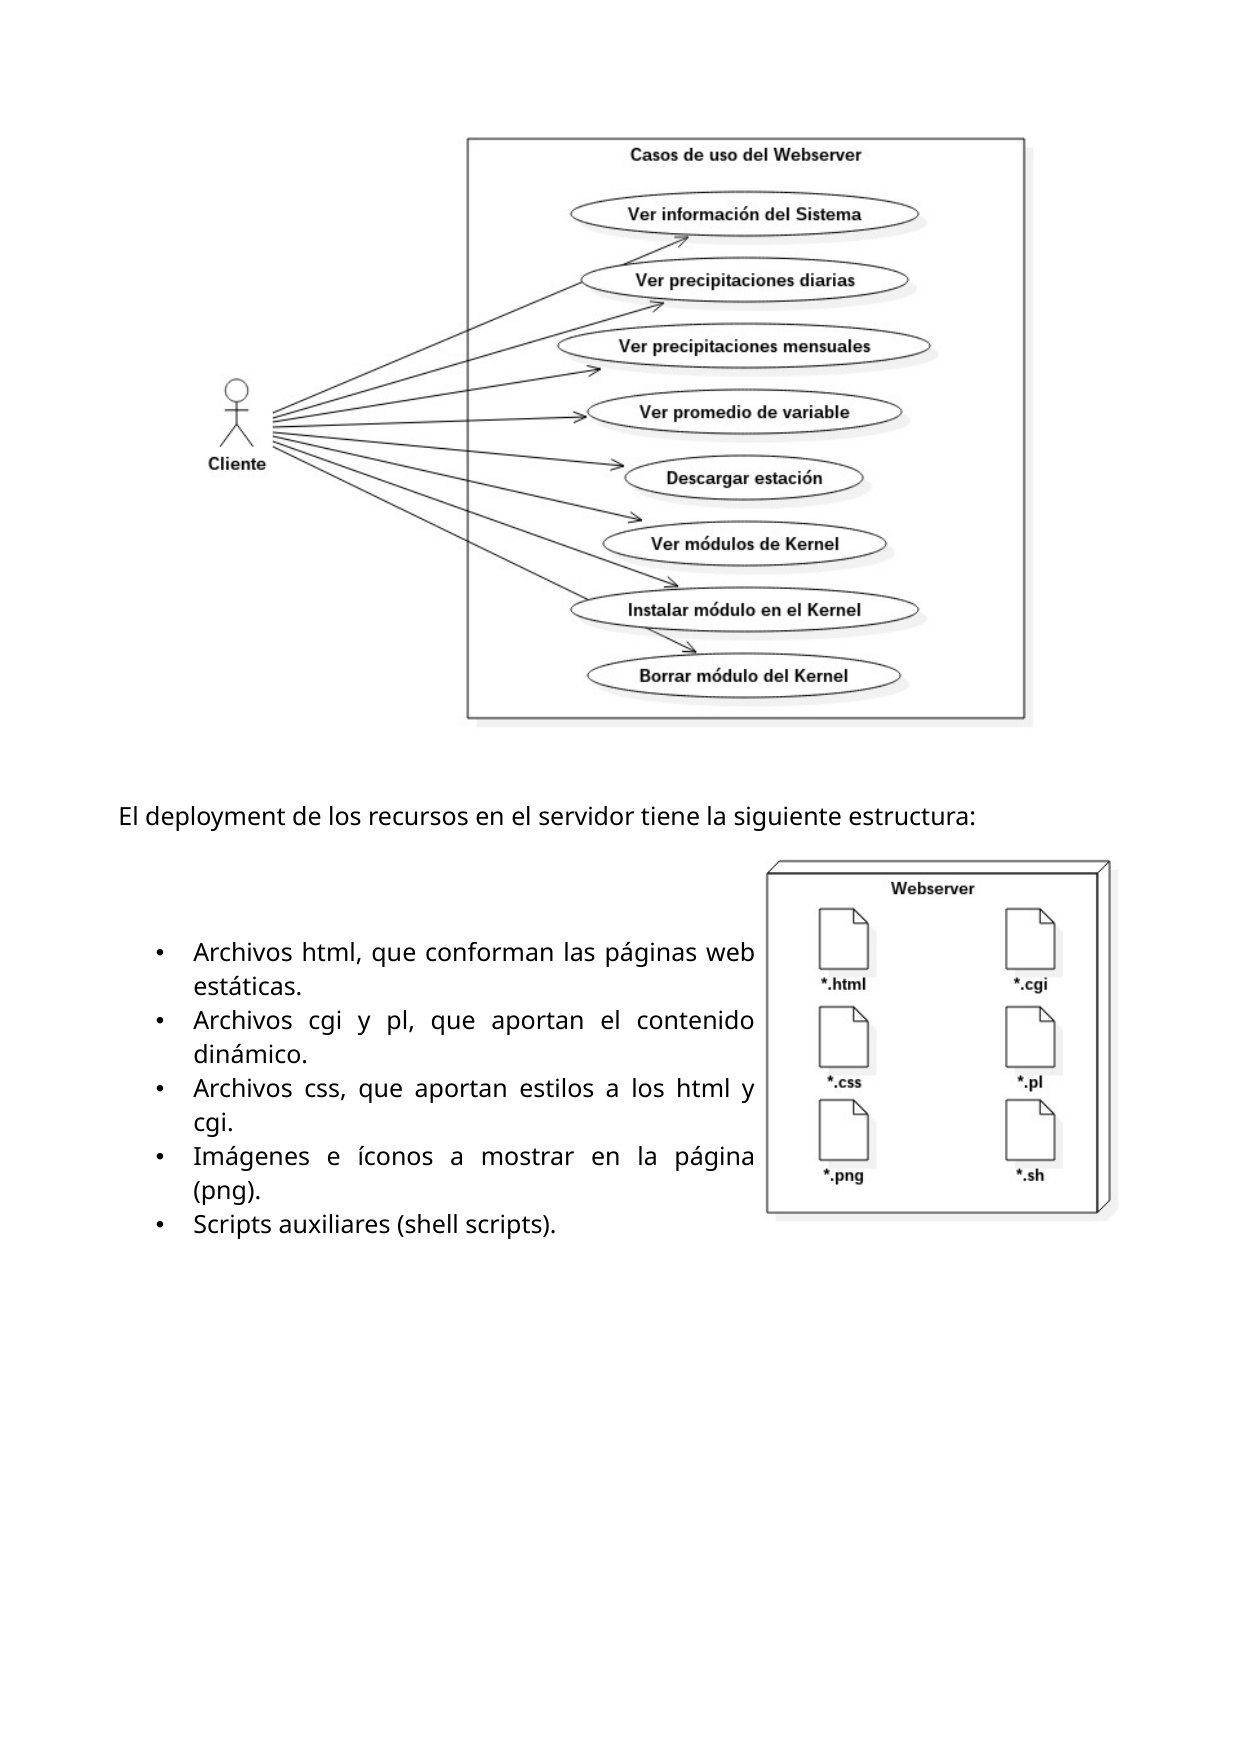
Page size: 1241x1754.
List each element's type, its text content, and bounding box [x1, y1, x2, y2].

list Scripts auxiliares (shell scripts). [156, 1207, 1122, 1241]
picture [755, 849, 1123, 1224]
text El deployment de los recursos en el servidor tiene la siguiente estructura: [118, 798, 1122, 832]
list Archivos cgi y pl, que aportan el contenido dinámico. [156, 1002, 755, 1071]
picture [202, 126, 1038, 731]
list Imágenes e íconos a mostrar en la página (png). [156, 1139, 755, 1207]
list Archivos css, que aportan estilos a los html y cgi. [156, 1071, 755, 1139]
list Archivos html, que conforman las páginas web estáticas. [156, 934, 755, 1002]
